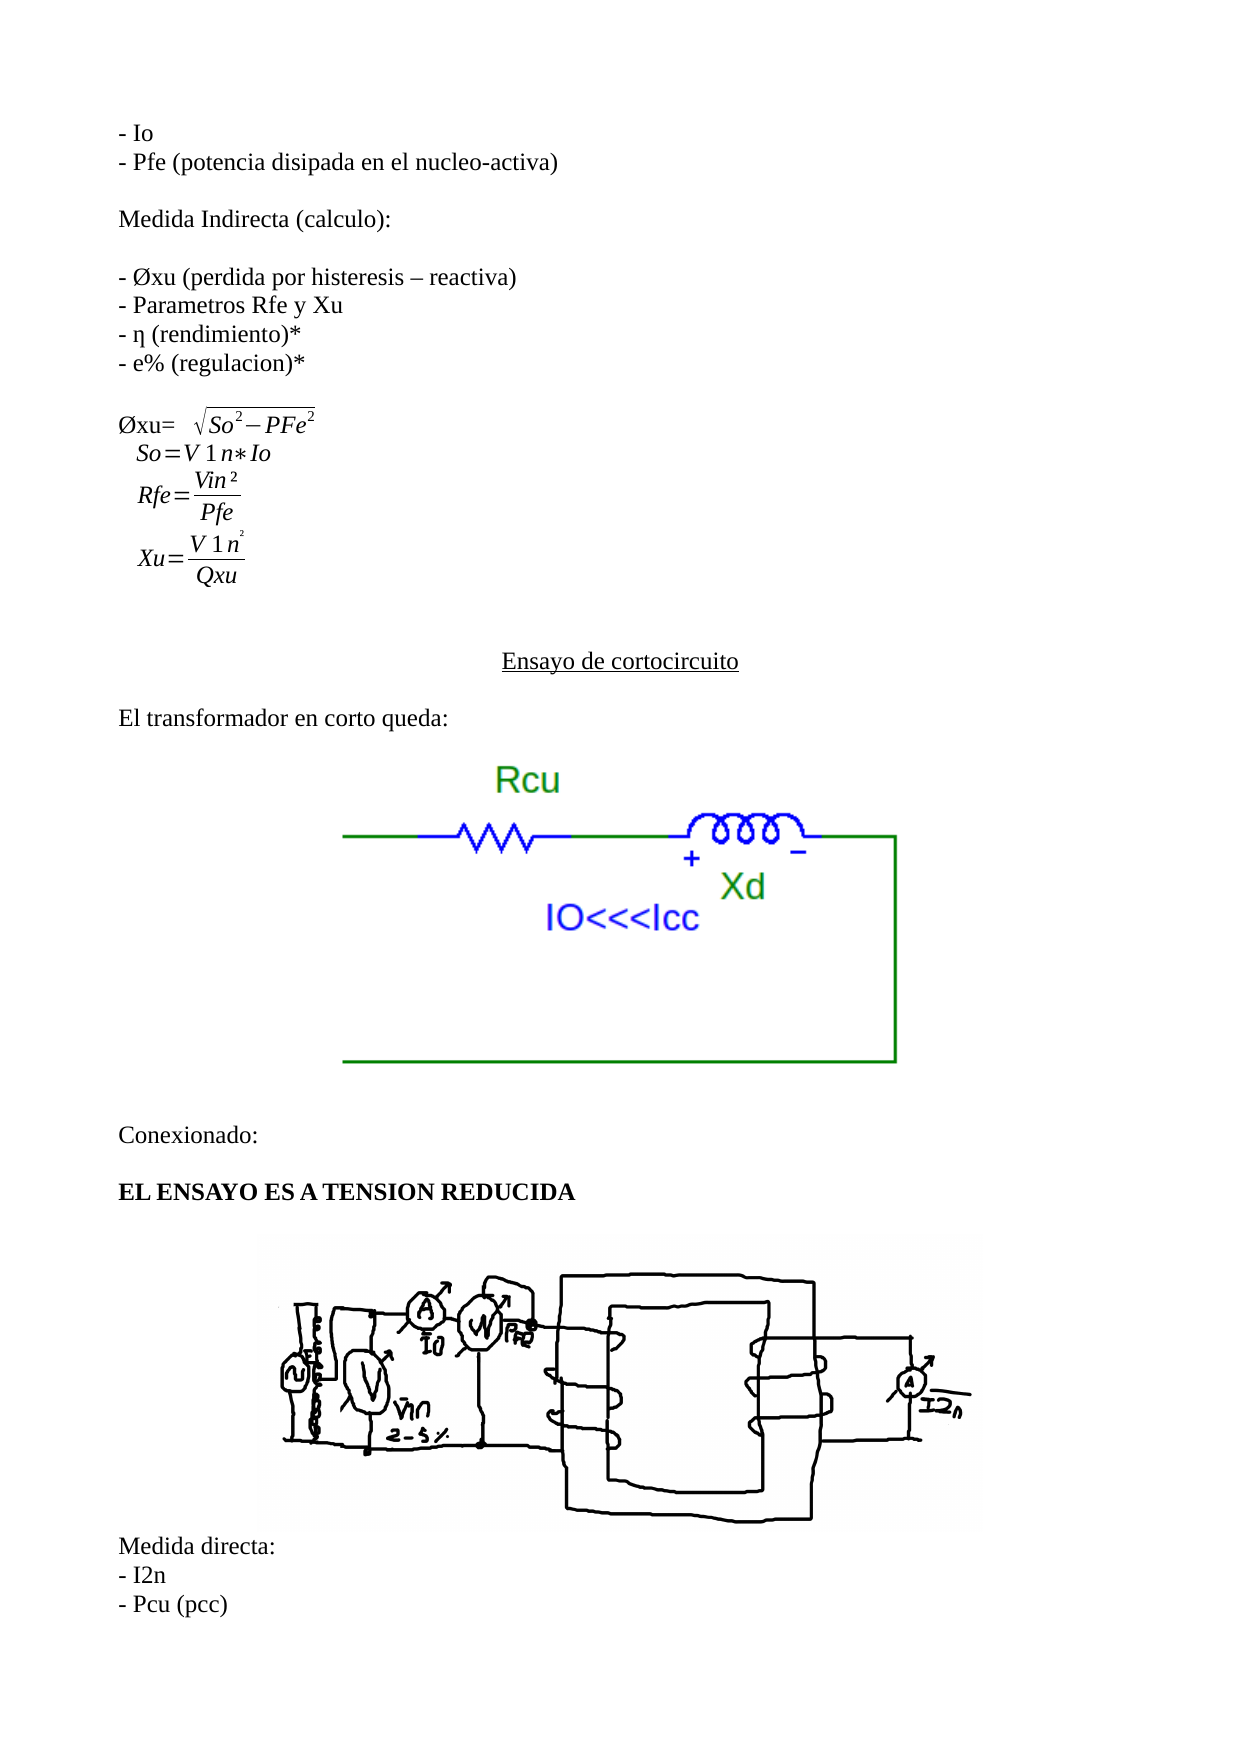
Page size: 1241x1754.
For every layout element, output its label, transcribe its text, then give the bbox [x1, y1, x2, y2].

text Medida directa: [118, 1235, 1122, 1560]
text El transformador en corto queda: [118, 703, 1122, 732]
text Øxu= [118, 406, 1122, 439]
text Conexionado: [118, 732, 1122, 1148]
text - Øxu (perdida por histeresis – reactiva) [118, 262, 1122, 291]
text - Parametros Rfe y Xu [118, 291, 1122, 319]
text - I2n [118, 1560, 1122, 1589]
picture [257, 1234, 983, 1532]
text - e% (regulacion)* [118, 348, 1122, 377]
text Ensayo de cortocircuito [118, 646, 1122, 675]
text - Pcu (pcc) [118, 1589, 1122, 1617]
text - Pfe (potencia disipada en el nucleo-activa) [118, 147, 1122, 176]
text EL ENSAYO ES A TENSION REDUCIDA [118, 1177, 1122, 1206]
text Medida Indirecta (calculo): [118, 204, 1122, 233]
text - Io [118, 118, 1122, 147]
picture [288, 732, 952, 1120]
text - ƞ (rendimiento)* [118, 319, 1122, 348]
